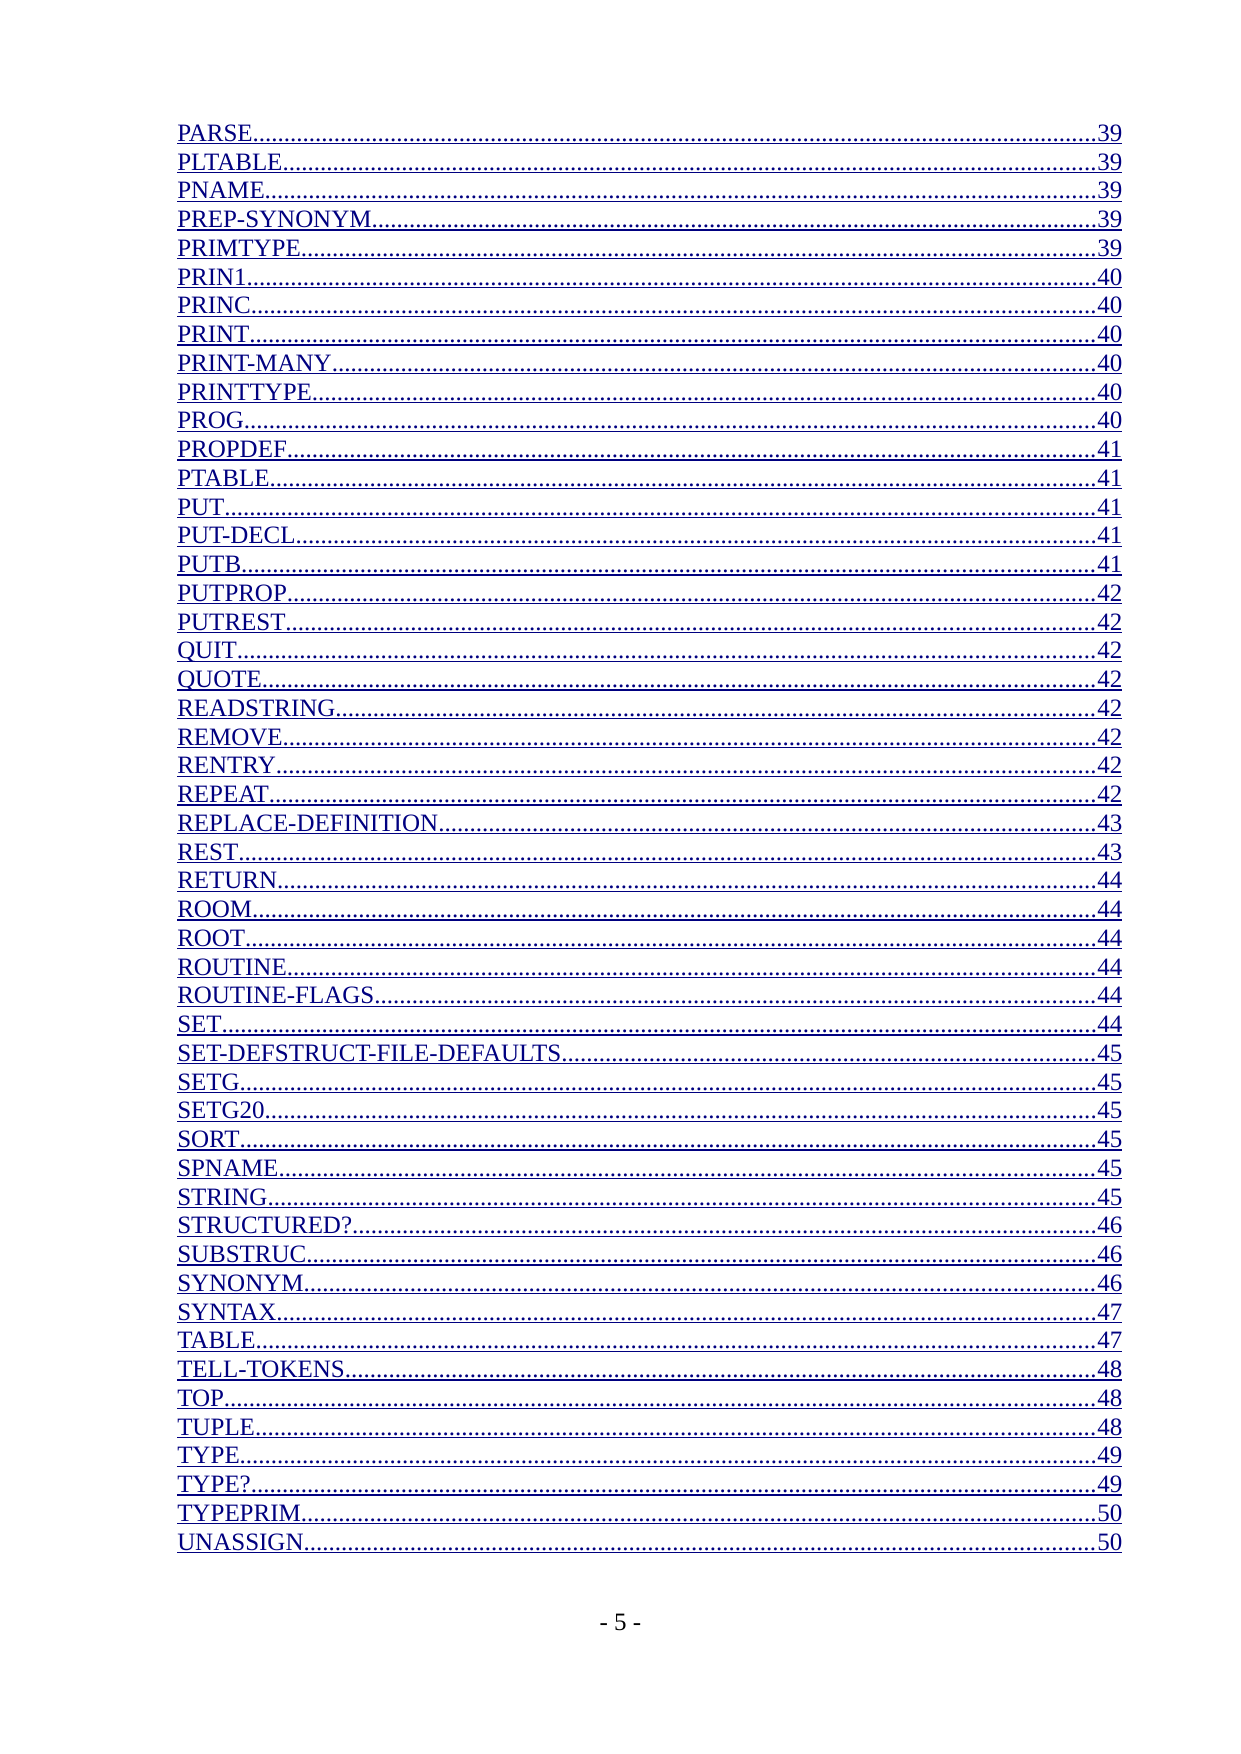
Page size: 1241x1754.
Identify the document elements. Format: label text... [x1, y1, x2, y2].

text SPNAME 45 [177, 1153, 1122, 1178]
text PRINT-MANY 40 [177, 348, 1122, 373]
text ROOM 44 [177, 894, 1122, 919]
text TABLE 47 [177, 1326, 1122, 1351]
text PUTPROP 42 [177, 578, 1122, 603]
text PTABLE 41 [177, 463, 1122, 488]
text PREP-SYNONYM 39 [177, 204, 1122, 229]
text TYPE? 49 [177, 1469, 1122, 1494]
text REST 43 [177, 837, 1122, 862]
text SYNONYM 46 [177, 1268, 1122, 1293]
text REMOVE 42 [177, 722, 1122, 747]
text READSTRING 42 [177, 693, 1122, 718]
text PRIN1 40 [177, 262, 1122, 287]
text TOP 48 [177, 1383, 1122, 1408]
text SYNTAX 47 [177, 1297, 1122, 1322]
text SORT 45 [177, 1124, 1122, 1149]
text SUBSTRUC 46 [177, 1239, 1122, 1264]
text PRINC 40 [177, 291, 1122, 316]
text ROUTINE-FLAGS 44 [177, 981, 1122, 1006]
text PROG 40 [177, 406, 1122, 431]
text REPLACE-DEFINITION 43 [177, 808, 1122, 833]
text PROPDEF 41 [177, 434, 1122, 459]
text PLTABLE 39 [177, 147, 1122, 172]
text SET 44 [177, 1009, 1122, 1034]
text ROOT 44 [177, 923, 1122, 948]
text PUTREST 42 [177, 607, 1122, 632]
text QUOTE 42 [177, 664, 1122, 689]
text PUT 41 [177, 492, 1122, 517]
text PRINTTYPE 40 [177, 377, 1122, 402]
text UNASSIGN 50 [177, 1527, 1122, 1552]
text PUTB 41 [177, 549, 1122, 574]
text STRING 45 [177, 1182, 1122, 1207]
text QUIT 42 [177, 636, 1122, 661]
text PUT-DECL 41 [177, 521, 1122, 546]
text PARSE 39 [177, 118, 1122, 143]
text TYPE 49 [177, 1441, 1122, 1466]
text PRINT 40 [177, 319, 1122, 344]
text PRIMTYPE 39 [177, 233, 1122, 258]
text SETG 45 [177, 1067, 1122, 1092]
text TYPEPRIM 50 [177, 1498, 1122, 1523]
text STRUCTURED? 46 [177, 1211, 1122, 1236]
text TUPLE 48 [177, 1412, 1122, 1437]
text PNAME 39 [177, 176, 1122, 201]
text TELL-TOKENS 48 [177, 1354, 1122, 1379]
text RETURN 44 [177, 866, 1122, 891]
text SET-DEFSTRUCT-FILE-DEFAULTS 45 [177, 1038, 1122, 1063]
text REPEAT 42 [177, 779, 1122, 804]
text ROUTINE 44 [177, 952, 1122, 977]
text SETG20 45 [177, 1096, 1122, 1121]
text RENTRY 42 [177, 751, 1122, 776]
